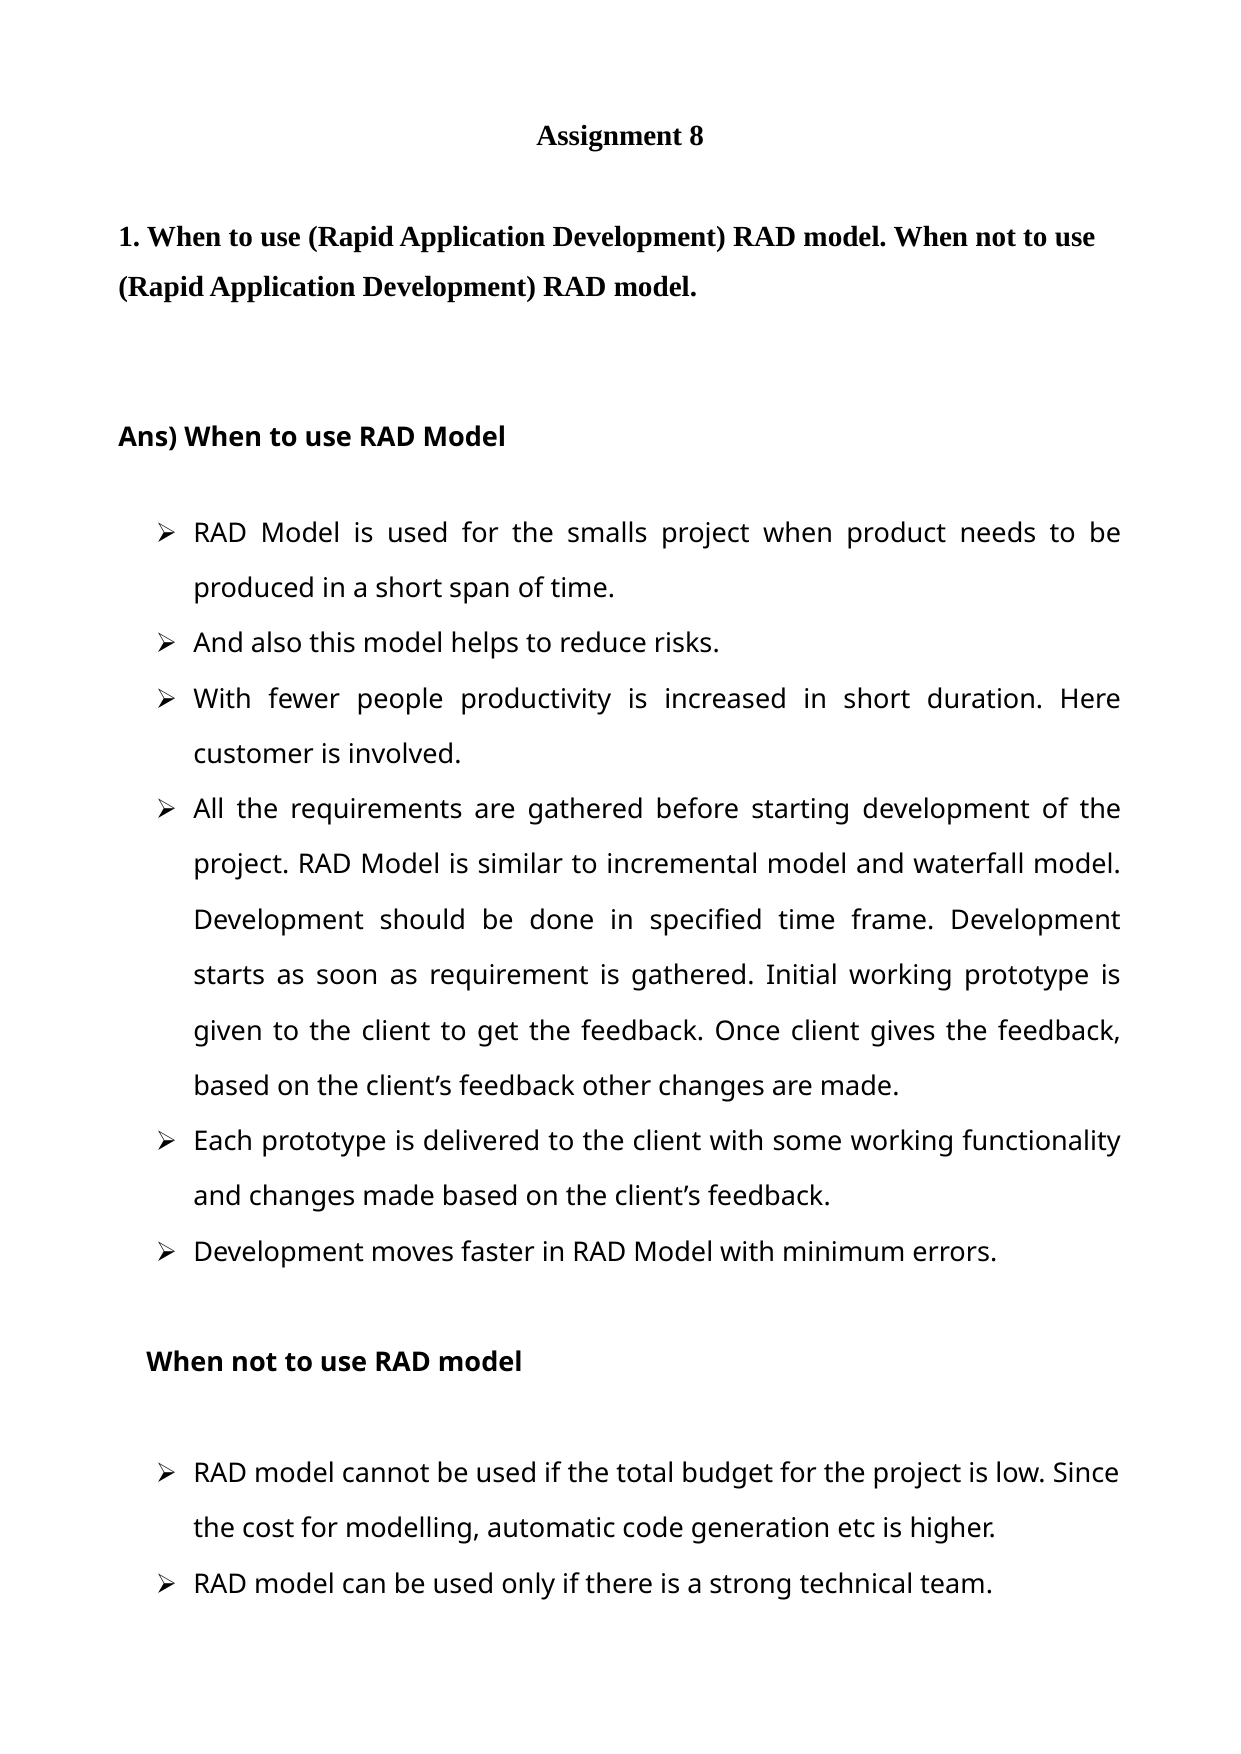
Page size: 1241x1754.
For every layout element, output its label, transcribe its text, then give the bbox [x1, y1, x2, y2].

text When not to use RAD model [118, 1343, 1122, 1380]
text Ans) When to use RAD Model [118, 417, 1122, 454]
list All the requirements are gathered before starting development of the project. RAD Model is similar to incremental model and waterfall model. Development should be done in specified time frame. Development starts as soon as requirement is gathered. Initial working prototype is given to the client to get the feedback. Once client gives the feedback, based on the client’s feedback other changes are made. [156, 790, 1122, 1103]
list Each prototype is delivered to the client with some working functionality and changes made based on the client’s feedback. [156, 1122, 1122, 1214]
list Development moves faster in RAD Model with minimum errors. [156, 1232, 1122, 1269]
list With fewer people productivity is increased in short duration. Here customer is involved. [156, 679, 1122, 771]
text 1. When to use (Rapid Application Development) RAD model. When not to use (Rapid Application Development) RAD model. [118, 219, 1122, 303]
list RAD Model is used for the smalls project when product needs to be produced in a short span of time. [156, 513, 1122, 605]
text Assignment 8 [118, 118, 1122, 152]
list And also this model helps to reduce risks. [156, 624, 1122, 661]
list RAD model cannot be used if the total budget for the project is low. Since the cost for modelling, automatic code generation etc is higher. [156, 1453, 1122, 1546]
list RAD model can be used only if there is a strong technical team. [156, 1564, 1122, 1601]
